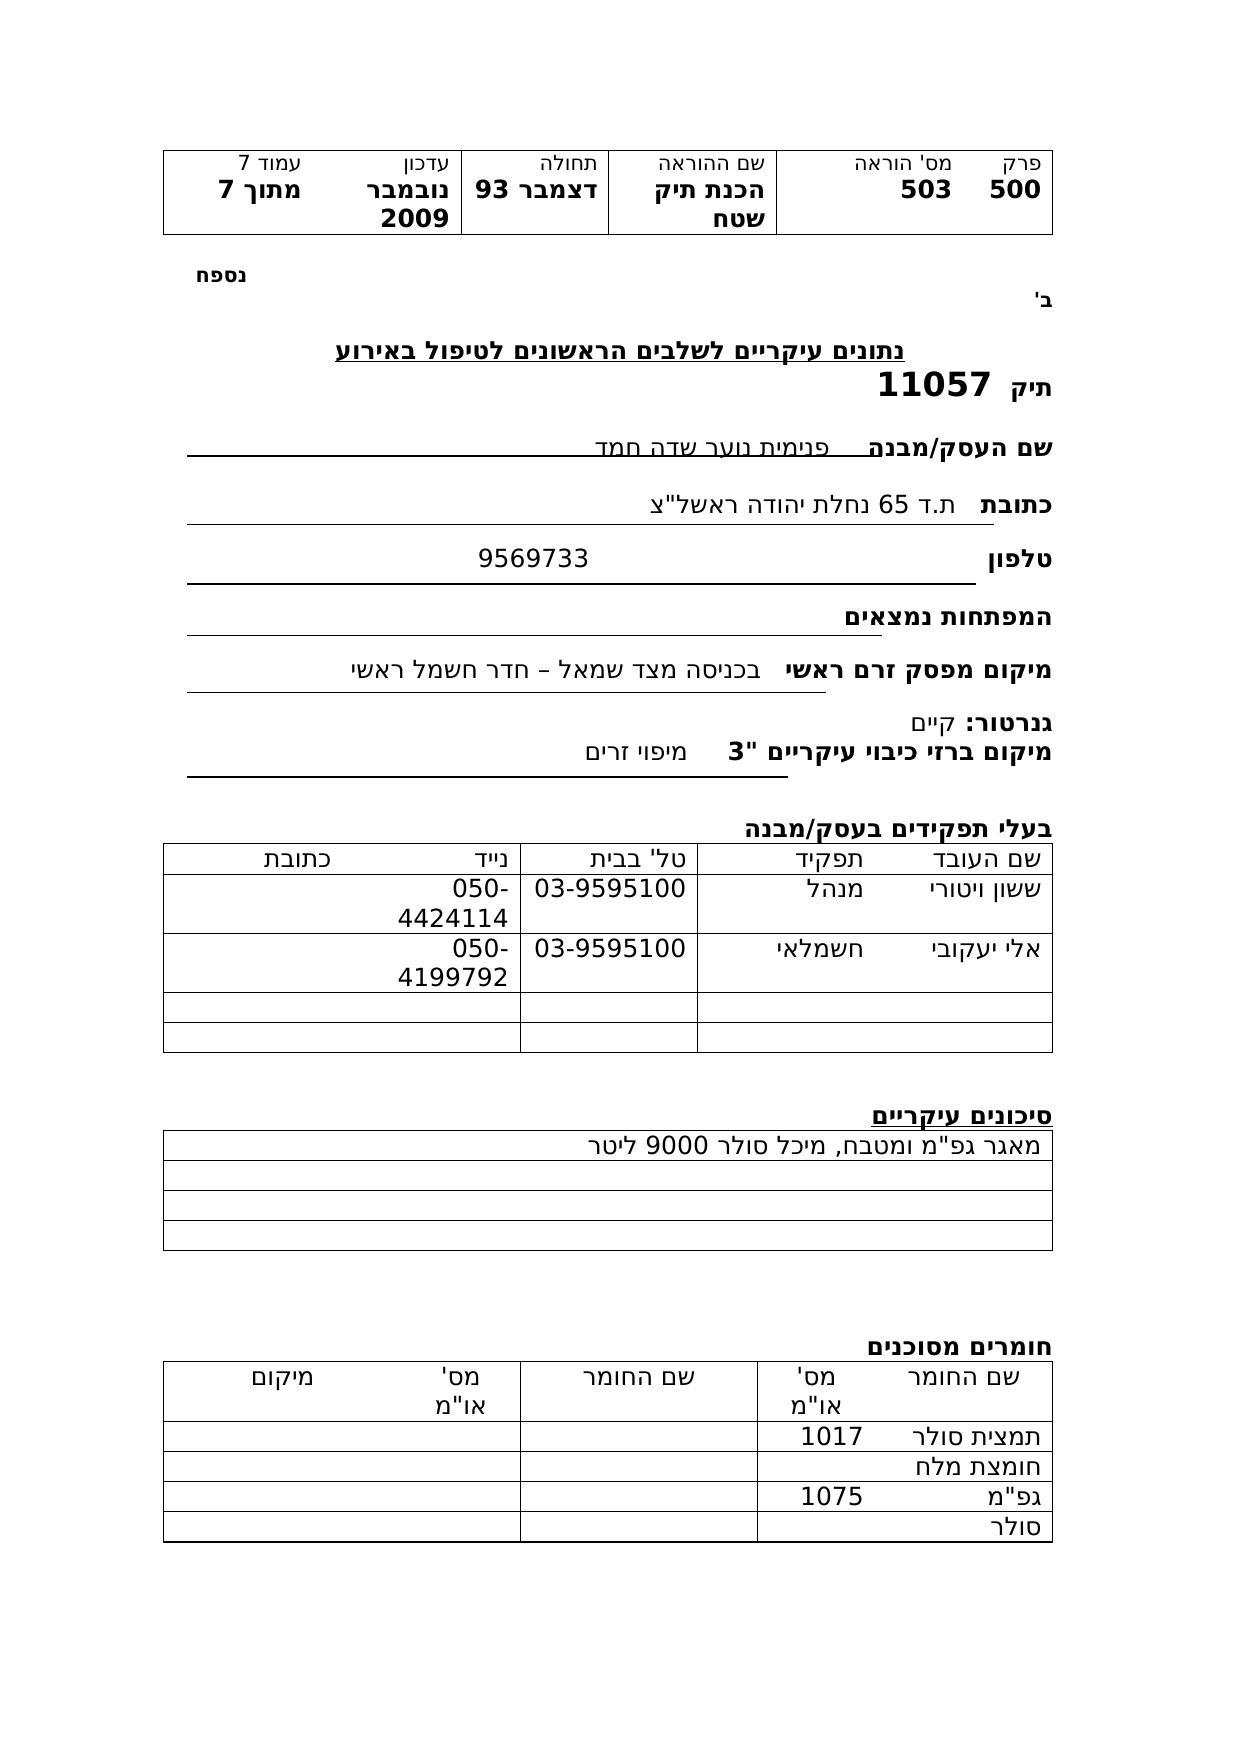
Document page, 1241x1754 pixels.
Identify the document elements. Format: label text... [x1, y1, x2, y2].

table_cell [401, 1512, 520, 1541]
table_header עמוד 7 מתוך 7 [164, 151, 313, 234]
table_cell אלי יעקובי [875, 934, 1052, 992]
table_cell חומצת מלח [875, 1452, 1052, 1481]
table_cell [875, 1023, 1052, 1052]
table_header מס' או"מ [401, 1362, 520, 1421]
table_cell [521, 1512, 757, 1541]
text המפתחות נמצאים [187, 602, 1053, 631]
text בעלי תפקידים בעסק/מבנה [187, 814, 1053, 843]
table_cell [164, 934, 343, 992]
table_cell [521, 1482, 757, 1511]
table_cell [758, 1452, 875, 1481]
text גנרטור: קיים [187, 708, 1053, 737]
text שם העסק/מבנה פנימית נוער שדה חמד [187, 433, 1053, 462]
table_cell [164, 1161, 1052, 1190]
table_cell [521, 1023, 697, 1052]
table_cell [164, 1482, 401, 1511]
table_cell 03-9595100 [521, 875, 697, 933]
table_header פרק 500 [964, 151, 1052, 234]
table_header מס' או"מ [758, 1362, 875, 1421]
table_header שם ההוראה הכנת תיק שטח [609, 151, 776, 234]
table_cell [164, 1512, 401, 1541]
table_cell סולר [875, 1512, 1052, 1541]
table_header טל' בבית [521, 844, 697, 873]
table_cell [164, 875, 343, 933]
text כתובת ת.ד 65 נחלת יהודה ראשל"צ [187, 491, 1053, 520]
table_cell 1075 [758, 1482, 875, 1511]
table_cell [164, 1191, 1052, 1220]
table_cell [521, 993, 697, 1022]
text חומרים מסוכנים [187, 1332, 1053, 1361]
table_cell תמצית סולר [875, 1422, 1052, 1451]
table_cell [698, 993, 875, 1022]
text נתונים עיקריים לשלבים הראשונים לטיפול באירוע [187, 336, 1053, 365]
table_cell גפ"מ [875, 1482, 1052, 1511]
table_header שם החומר [521, 1362, 757, 1421]
table_cell מנהל [698, 875, 875, 933]
table_cell [164, 1422, 401, 1451]
table_cell [401, 1452, 520, 1481]
table_cell 050-4424114 [343, 875, 520, 933]
text תיק 11057 [187, 365, 1053, 404]
table_cell [343, 1023, 520, 1052]
table_header מאגר גפ"מ ומטבח, מיכל סולר 9000 ליטר [164, 1131, 1052, 1160]
table_cell ששון ויטורי [875, 875, 1052, 933]
text נספח ב' [187, 263, 1053, 312]
table_header תפקיד [698, 844, 875, 873]
table_cell [698, 1023, 875, 1052]
table_cell [164, 1023, 343, 1052]
table_cell [164, 993, 343, 1022]
table_cell 03-9595100 [521, 934, 697, 992]
table_cell [401, 1482, 520, 1511]
table_cell [164, 1452, 401, 1481]
table_cell חשמלאי [698, 934, 875, 992]
table_cell 050-4199792 [343, 934, 520, 992]
table_header שם העובד [875, 844, 1052, 873]
table_header נייד [343, 844, 520, 873]
table_header תחולה דצמבר 93 [462, 151, 608, 234]
table_header שם החומר [875, 1362, 1052, 1421]
table_cell [401, 1422, 520, 1451]
table_cell [521, 1422, 757, 1451]
text מיקום מפסק זרם ראשי בכניסה מצד שמאל – חדר חשמל ראשי [187, 655, 1053, 684]
table_cell [164, 1221, 1052, 1249]
table_header עדכון נובמבר 2009 [313, 151, 461, 234]
table_header מס' הוראה 503 [777, 151, 964, 234]
table_cell [758, 1512, 875, 1541]
table_header כתובת [164, 844, 343, 873]
text טלפון 9569733 [187, 544, 1053, 573]
text סיכונים עיקריים [187, 1101, 1053, 1130]
table_header מיקום [164, 1362, 401, 1421]
table_cell [343, 993, 520, 1022]
table_cell [521, 1452, 757, 1481]
table_cell [875, 993, 1052, 1022]
text מיקום ברזי כיבוי עיקריים "3 מיפוי זרים [187, 737, 1053, 766]
table_cell 1017 [758, 1422, 875, 1451]
